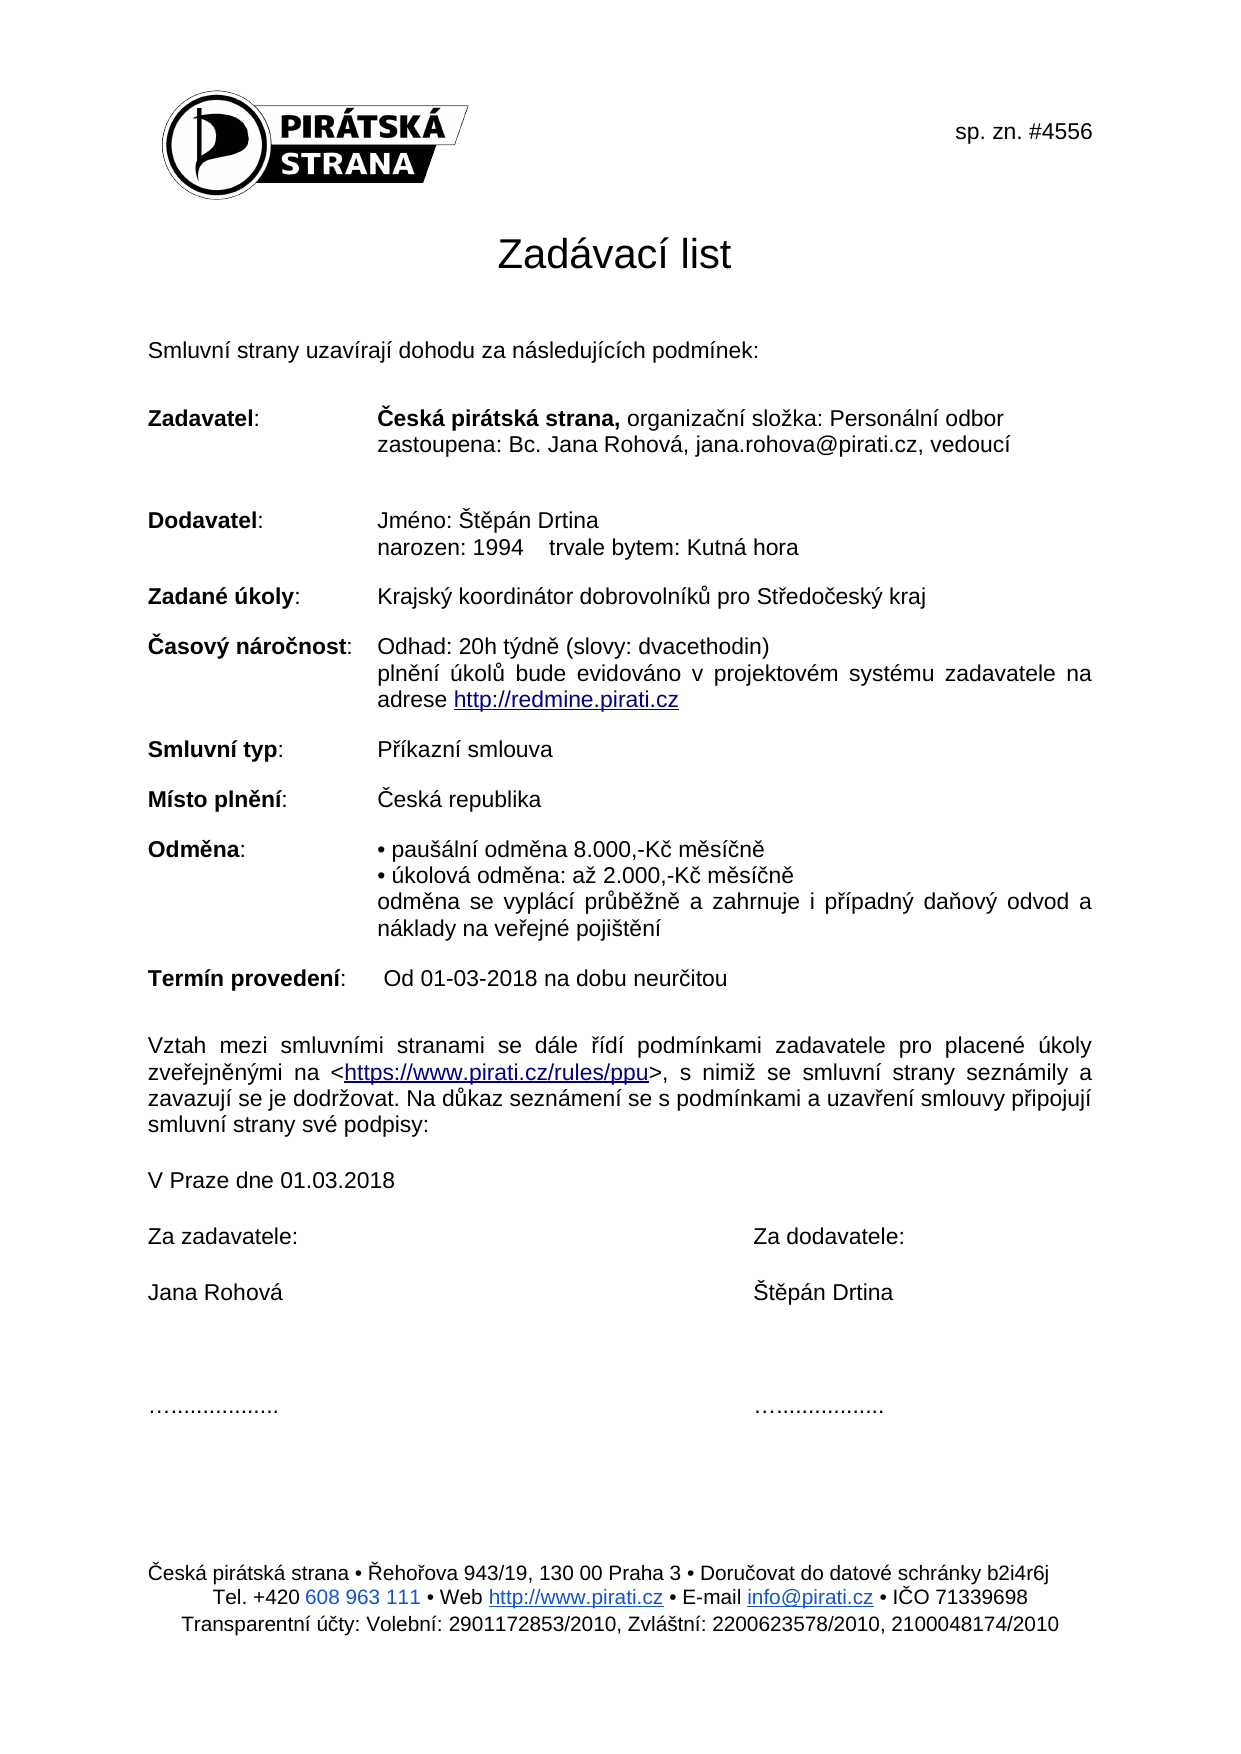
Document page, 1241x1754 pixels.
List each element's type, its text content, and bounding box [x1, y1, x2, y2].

text sp. zn. #4556 [483, 118, 1093, 144]
table_cell Zadané úkoly: [148, 572, 377, 621]
table_cell • paušální odměna 8.000,-Kč měsíčně • úkolová odměna: až 2.000,-Kč měsíčně odměna se vyplácí průběžně a zahrnuje i případný daňový odvod a náklady na veřejné pojištění [377, 824, 1093, 953]
text V Praze dne 01.03.2018 [148, 1167, 1093, 1193]
text …................. …................. [148, 1392, 1093, 1418]
table_header Česká pirátská strana, organizační složka: Personální odbor zastoupena: Bc. Jana Rohová, jana.rohova@pirati.cz, vedoucí [377, 393, 1093, 495]
table_cell Místo plnění: [148, 774, 377, 824]
table_cell Odhad: 20h týdně (slovy: dvacethodin) plnění úkolů bude evidováno v projektovém systému zadavatele na adrese http://redmine.pirati.cz [377, 621, 1093, 724]
table_cell Smluvní typ: [148, 724, 377, 774]
picture [147, 75, 483, 214]
table_cell Příkazní smlouva [377, 724, 1093, 774]
table_cell Časový náročnost: [148, 621, 377, 724]
text Jana Rohová Štěpán Drtina [148, 1279, 1093, 1305]
text Vztah mezi smluvními stranami se dále řídí podmínkami zadavatele pro placené úkoly zveřejněnými na <https://www.pirati.cz/rules/ppu>, s nimiž se smluvní strany seznámily a zavazují se je dodržovat. Na důkaz seznámení se s podmínkami a uzavření smlouvy připojují smluvní strany své podpisy: [148, 1032, 1093, 1138]
table_header Zadavatel: [148, 393, 377, 495]
table_cell Od 01-03-2018 na dobu neurčitou [377, 953, 1093, 1003]
text Smluvní strany uzavírají dohodu za následujících podmínek: [148, 337, 1093, 363]
table_cell Česká republika [377, 774, 1093, 824]
table_cell Jméno: Štěpán Drtina narozen: 1994 trvale bytem: Kutná hora [377, 495, 1093, 572]
text Za zadavatele: Za dodavatele: [148, 1223, 1093, 1249]
subtitle Zadávací list [148, 230, 1093, 278]
table_cell Dodavatel: [148, 495, 377, 572]
table_cell Krajský koordinátor dobrovolníků pro Středočeský kraj [377, 572, 1093, 621]
table_cell Odměna: [148, 824, 377, 953]
table_cell Termín provedení: [148, 953, 377, 1003]
